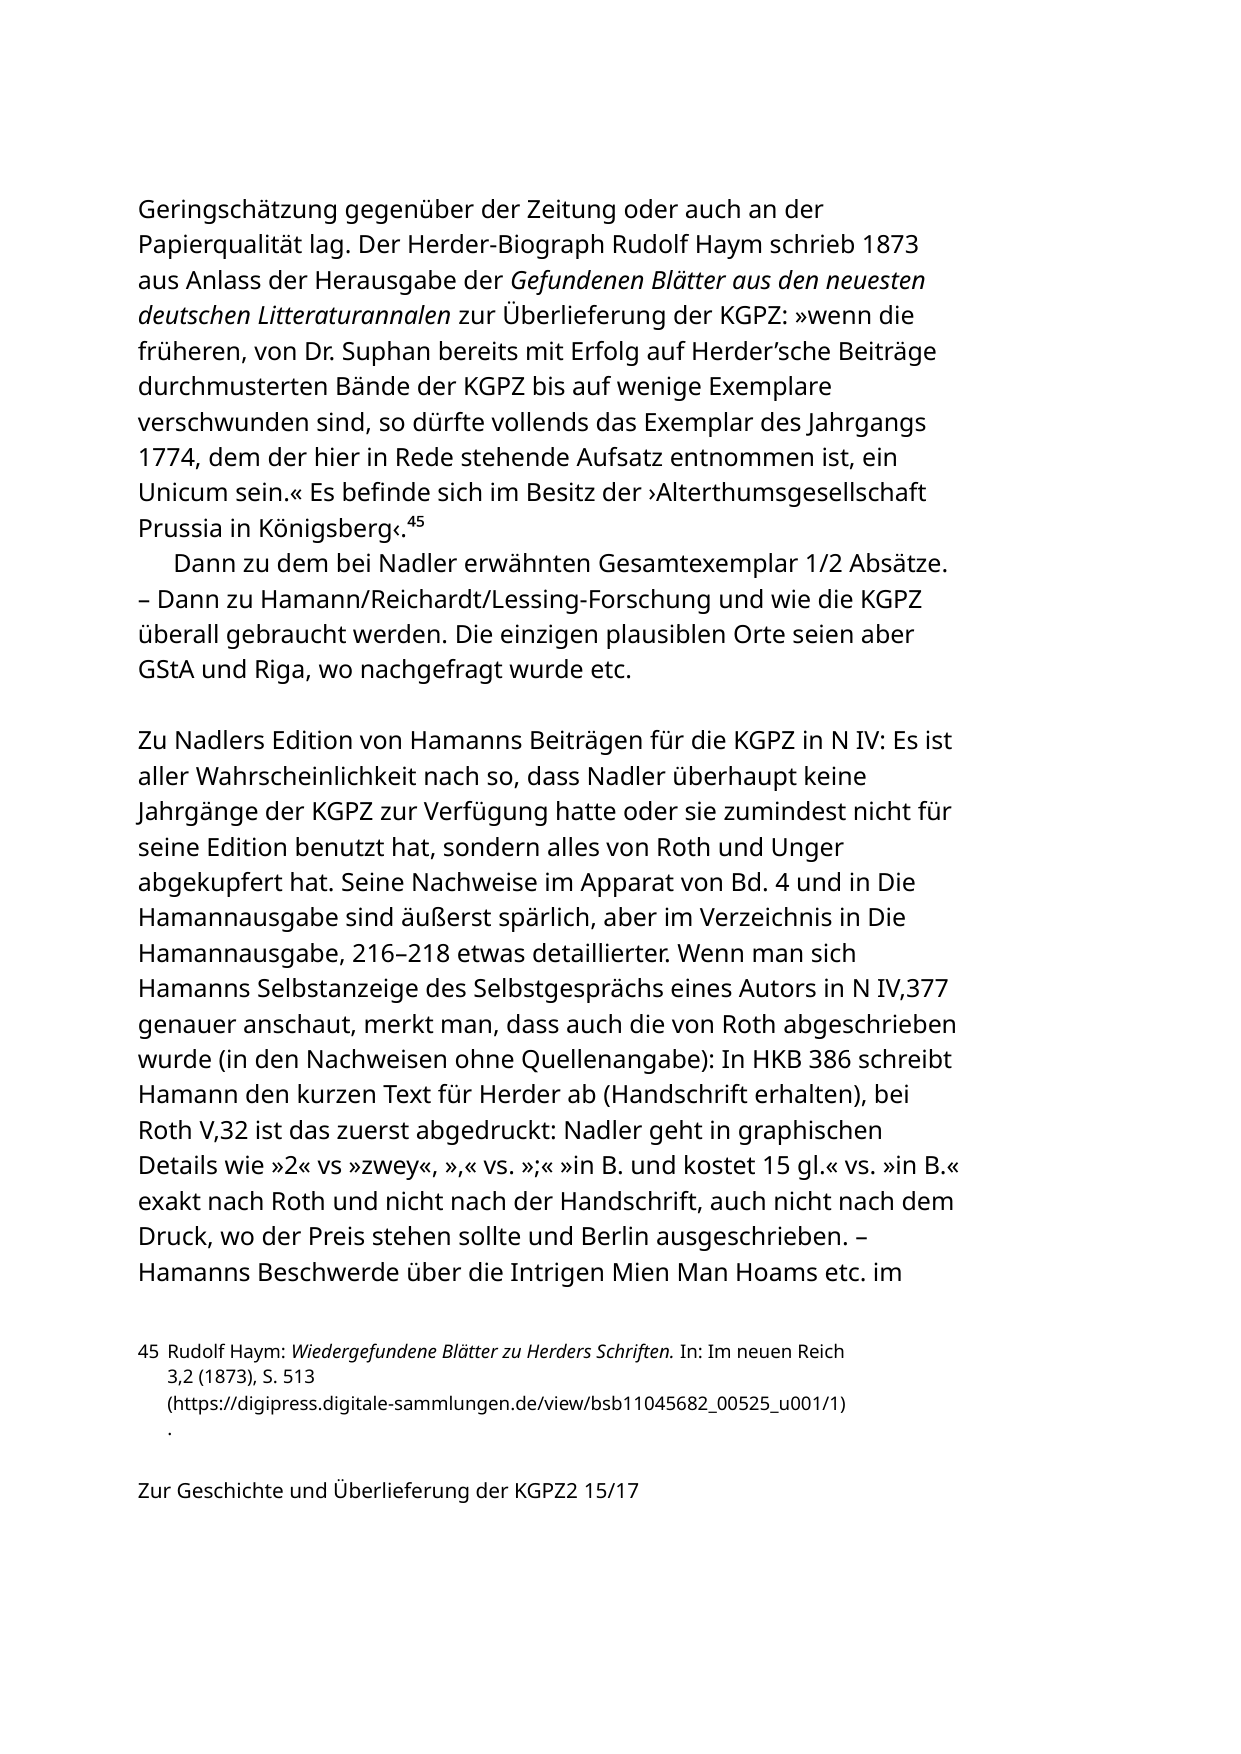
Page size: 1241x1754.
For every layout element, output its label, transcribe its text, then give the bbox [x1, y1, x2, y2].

text Rudolf Haym: Wiedergefundene Blätter zu Herders Schriften. In: Im neuen Reich 3,2 (1873), S. 513 (https://digipress.digitale-sammlungen.de/view/bsb11045682_00525_u001/1). [138, 1337, 846, 1441]
text Dann zu dem bei Nadler erwähnten Gesamtexemplar 1/2 Absätze. – Dann zu Hamann/Reichardt/Lessing-Forschung und wie die KGPZ überall gebraucht werden. Die einzigen plausiblen Orte seien aber GStA und Riga, wo nachgefragt wurde etc. [138, 544, 964, 686]
text Zu Nadlers Edition von Hamanns Beiträgen für die KGPZ in N IV: Es ist aller Wahrscheinlichkeit nach so, dass Nadler überhaupt keine Jahrgänge der KGPZ zur Verfügung hatte oder sie zumindest nicht für seine Edition benutzt hat, sondern alles von Roth und Unger abgekupfert hat. Seine Nachweise im Apparat von Bd. 4 und in Die Hamannausgabe sind äußerst spärlich, aber im Verzeichnis in Die Hamannausgabe, 216–218 etwas detaillierter. Wenn man sich Hamanns Selbstanzeige des Selbstgesprächs eines Autors in N IV,377 genauer anschaut, merkt man, dass auch die von Roth abgeschrieben wurde (in den Nachweisen ohne Quellenangabe): In HKB 386 schreibt Hamann den kurzen Text für Herder ab (Handschrift erhalten), bei Roth V,32 ist das zuerst abgedruckt: Nadler geht in graphischen Details wie »2« vs »zwey«, »,« vs. »;« »in B. und kostet 15 gl.« vs. »in B.« exakt nach Roth und nicht nach der Handschrift, auch nicht nach dem Druck, wo der Preis stehen sollte und Berlin ausgeschrieben. – Hamanns Beschwerde über die Intrigen Mien Man Hoams etc. im [138, 721, 964, 1288]
text Geringschätzung gegenüber der Zeitung oder auch an der Papierqualität lag. Der Herder-Biograph Rudolf Haym schrieb 1873 aus Anlass der Herausgabe der Gefundenen Blätter aus den neuesten deutschen Litteraturannalen zur Überlieferung der KGPZ: »wenn die früheren, von Dr. Suphan bereits mit Erfolg auf Herder’sche Beiträge durchmusterten Bände der KGPZ bis auf wenige Exemplare verschwunden sind, so dürfte vollends das Exemplar des Jahrgangs 1774, dem der hier in Rede stehende Aufsatz entnommen ist, ein Unicum sein.« Es befinde sich im Besitz der ›Alterthumsgesellschaft Prussia in Königsberg‹. [138, 190, 964, 544]
